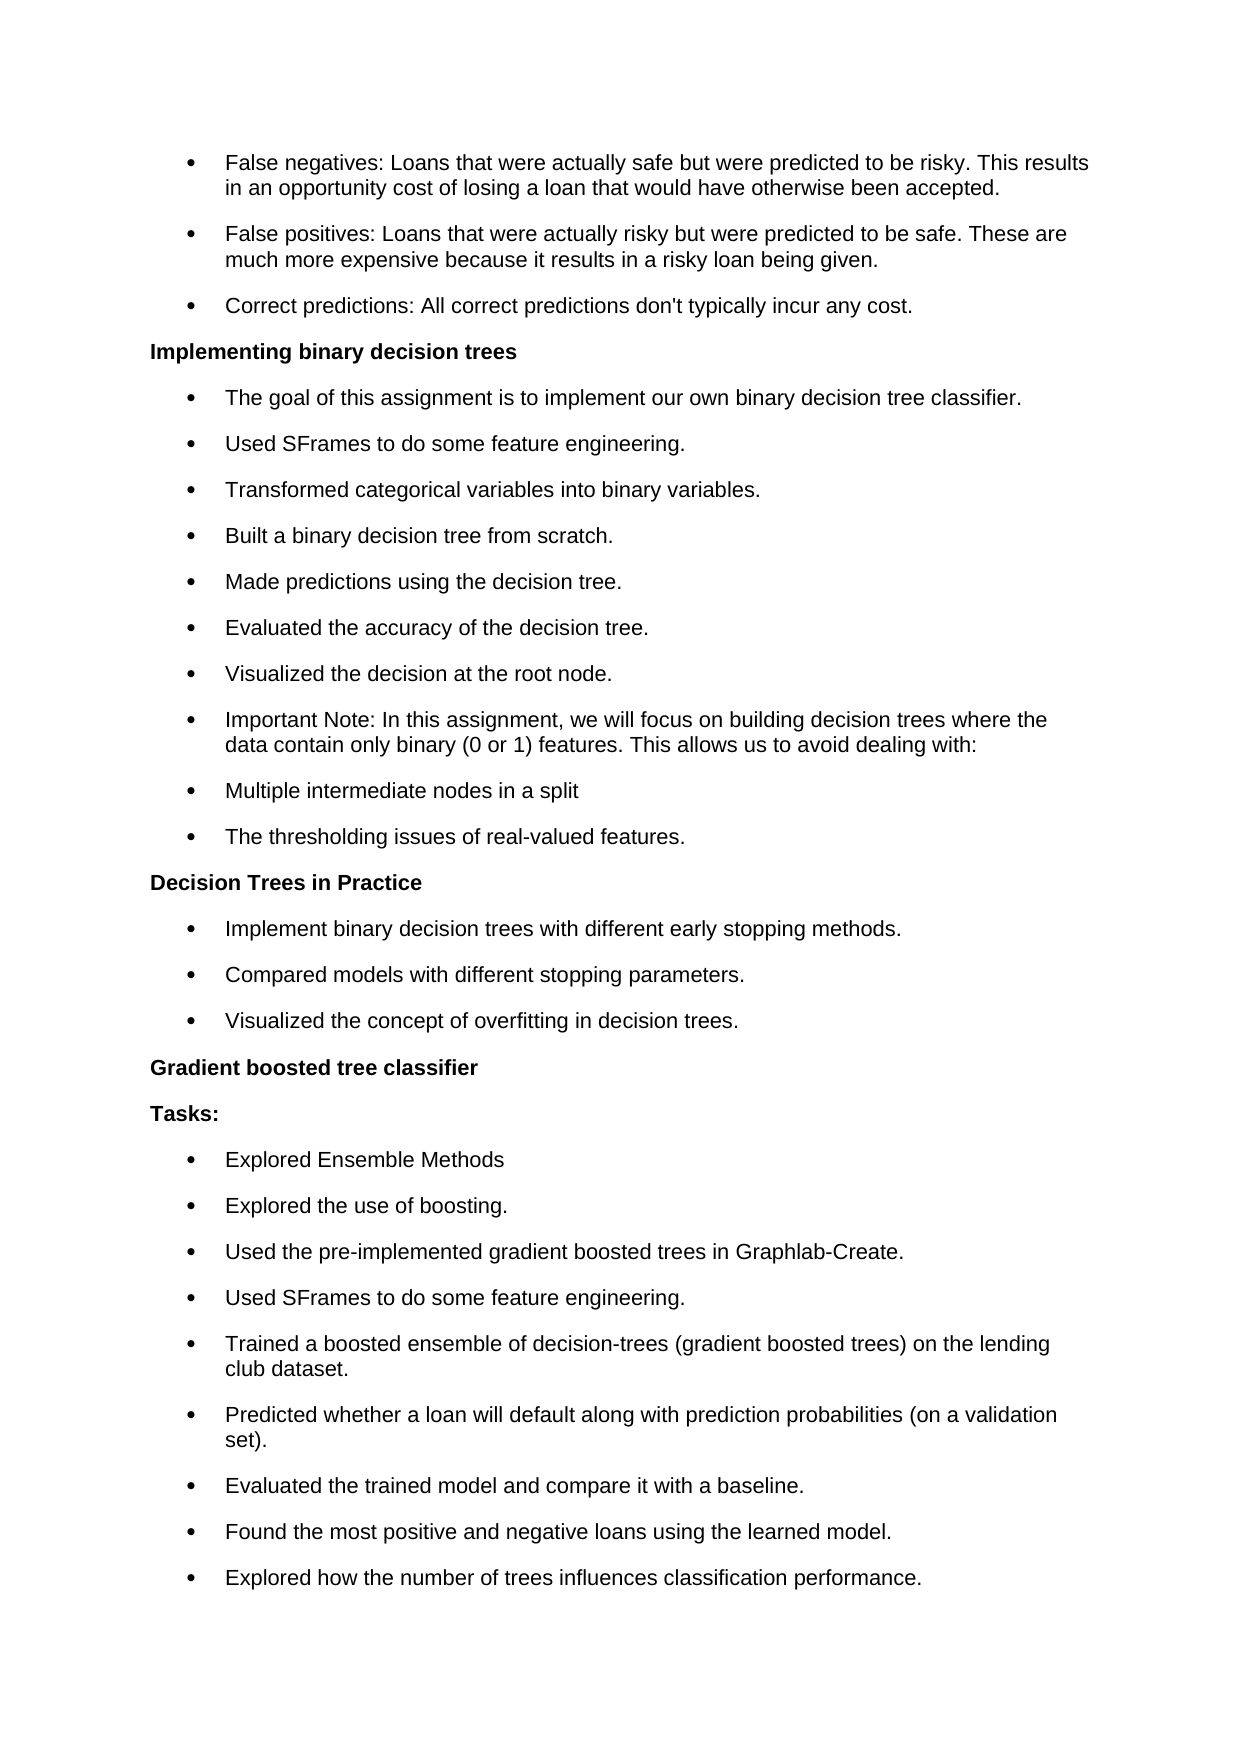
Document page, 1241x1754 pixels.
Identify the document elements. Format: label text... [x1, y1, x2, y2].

list Important Note: In this assignment, we will focus on building decision trees where the data contain only binary (0 or 1) features. This allows us to avoid dealing with: [187, 707, 1090, 757]
list Explored the use of boosting. [187, 1192, 1090, 1218]
list Evaluated the accuracy of the decision tree. [187, 615, 1090, 640]
list Visualized the decision at the root node. [187, 661, 1090, 686]
list Implement binary decision trees with different early stopping methods. [187, 916, 1090, 941]
list The thresholding issues of real-valued features. [187, 824, 1090, 849]
list Found the most positive and negative loans using the learned model. [187, 1519, 1090, 1544]
list Compared models with different stopping parameters. [187, 962, 1090, 987]
list Explored how the number of trees influences classification performance. [187, 1565, 1090, 1590]
list Used SFrames to do some feature engineering. [187, 431, 1090, 456]
list Explored Ensemble Methods [187, 1146, 1090, 1172]
list Trained a boosted ensemble of decision-trees (gradient boosted trees) on the lending club dataset. [187, 1331, 1090, 1381]
text Gradient boosted tree classifier [150, 1054, 1090, 1079]
list False negatives: Loans that were actually safe but were predicted to be risky. This results in an opportunity cost of losing a loan that would have otherwise been accepted. [187, 150, 1090, 200]
list Multiple intermediate nodes in a split [187, 778, 1090, 803]
list Used SFrames to do some feature engineering. [187, 1284, 1090, 1310]
list Visualized the concept of overfitting in decision trees. [187, 1008, 1090, 1033]
list Used the pre-implemented gradient boosted trees in Graphlab-Create. [187, 1238, 1090, 1264]
list Evaluated the trained model and compare it with a baseline. [187, 1473, 1090, 1498]
list Predicted whether a loan will default along with prediction probabilities (on a validation set). [187, 1402, 1090, 1452]
list Transformed categorical variables into binary variables. [187, 477, 1090, 502]
text Decision Trees in Practice [150, 870, 1090, 895]
list The goal of this assignment is to implement our own binary decision tree classifier. [187, 384, 1090, 410]
list Made predictions using the decision tree. [187, 569, 1090, 594]
list False positives: Loans that were actually risky but were predicted to be safe. These are much more expensive because it results in a risky loan being given. [187, 221, 1090, 272]
text Tasks: [150, 1100, 1090, 1126]
list Built a binary decision tree from scratch. [187, 523, 1090, 548]
list Correct predictions: All correct predictions don't typically incur any cost. [187, 292, 1090, 318]
text Implementing binary decision trees [150, 338, 1090, 364]
